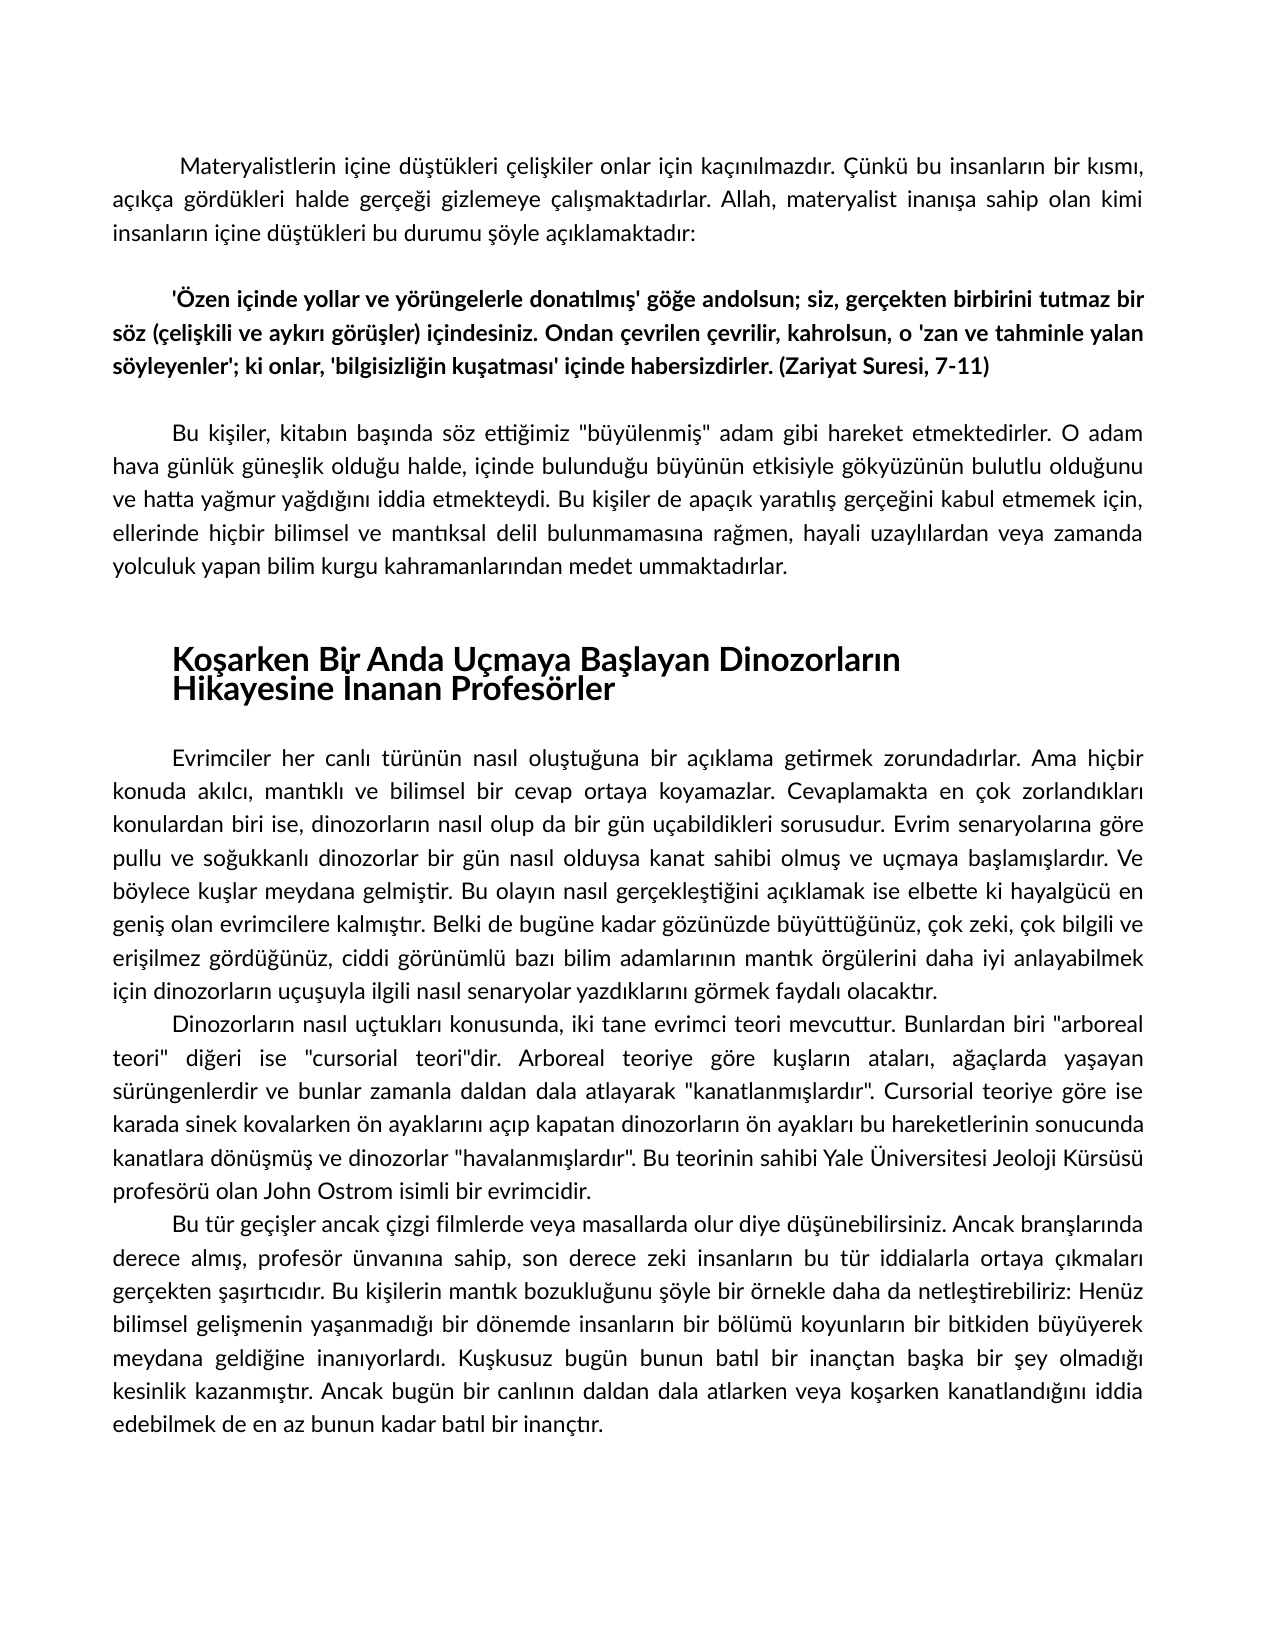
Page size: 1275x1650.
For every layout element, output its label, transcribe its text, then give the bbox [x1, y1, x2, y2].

text Bu tür geçişler ancak çizgi filmlerde veya masallarda olur diye düşünebilirsiniz. Ancak branşlarında derece almış, profesör ünvanına sahip, son derece zeki insanların bu tür iddialarla ortaya çıkmaları gerçekten şaşırtıcıdır. Bu kişilerin mantık bozukluğunu şöyle bir örnekle daha da netleştirebiliriz: Henüz bilimsel gelişmenin yaşanmadığı bir dönemde insanların bir bölümü koyunların bir bitkiden büyüyerek meydana geldiğine inanıyorlardı. Kuşkusuz bugün bunun batıl bir inançtan başka bir şey olmadığı kesinlik kazanmıştır. Ancak bugün bir canlının daldan dala atlarken veya koşarken kanatlandığını iddia edebilmek de en az bunun kadar batıl bir inançtır. [112, 1206, 1145, 1439]
text Bu kişiler, kitabın başında söz ettiğimiz "büyülenmiş" adam gibi hareket etmektedirler. O adam hava günlük güneşlik olduğu halde, içinde bulunduğu büyünün etkisiyle gökyüzünün bulutlu olduğunu ve hatta yağmur yağdığını iddia etmekteydi. Bu kişiler de apaçık yaratılış gerçeğini kabul etmemek için, ellerinde hiçbir bilimsel ve mantıksal delil bulunmamasına rağmen, hayali uzaylılardan veya zamanda yolculuk yapan bilim kurgu kahramanlarından medet ummaktadırlar. [112, 414, 1145, 581]
text Materyalistlerin içine düştükleri çelişkiler onlar için kaçınılmazdır. Çünkü bu insanların bir kısmı, açıkça gördükleri halde gerçeği gizlemeye çalışmaktadırlar. Allah, materyalist inanışa sahip olan kimi insanların içine düştükleri bu durumu şöyle açıklamaktadır: [112, 148, 1145, 248]
text Evrimciler her canlı türünün nasıl oluştuğuna bir açıklama getirmek zorundadırlar. Ama hiçbir konuda akılcı, mantıklı ve bilimsel bir cevap ortaya koyamazlar. Cevaplamakta en çok zorlandıkları konulardan biri ise, dinozorların nasıl olup da bir gün uçabildikleri sorusudur. Evrim senaryolarına göre pullu ve soğukkanlı dinozorlar bir gün nasıl olduysa kanat sahibi olmuş ve uçmaya başlamışlardır. Ve böylece kuşlar meydana gelmiştir. Bu olayın nasıl gerçekleştiğini açıklamak ise elbette ki hayalgücü en geniş olan evrimcilere kalmıştır. Belki de bugüne kadar gözünüzde büyüttüğünüz, çok zeki, çok bilgili ve erişilmez gördüğünüz, ciddi görünümlü bazı bilim adamlarının mantık örgülerini daha iyi anlayabilmek için dinozorların uçuşuyla ilgili nasıl senaryolar yazdıklarını görmek faydalı olacaktır. [112, 739, 1145, 1006]
text Dinozorların nasıl uçtukları konusunda, iki tane evrimci teori mevcuttur. Bunlardan biri "arboreal teori" diğeri ise "cursorial teori"dir. Arboreal teoriye göre kuşların ataları, ağaçlarda yaşayan sürüngenlerdir ve bunlar zamanla daldan dala atlayarak "kanatlanmışlardır". Cursorial teoriye göre ise karada sinek kovalarken ön ayaklarını açıp kapatan dinozorların ön ayakları bu hareketlerinin sonucunda kanatlara dönüşmüş ve dinozorlar "havalanmışlardır". Bu teorinin sahibi Yale Üniversitesi Jeoloji Kürsüsü profesörü olan John Ostrom isimli bir evrimcidir. [112, 1006, 1145, 1206]
text 'Özen içinde yollar ve yörüngelerle donatılmış' göğe andolsun; siz, gerçekten birbirini tutmaz bir söz (çelişkili ve aykırı görüşler) içindesiniz. Ondan çevrilen çevrilir, kahrolsun, o 'zan ve tahminle yalan söyleyenler'; ki onlar, 'bilgisizliğin kuşatması' içinde habersizdirler. (Zariyat Suresi, 7-11) [112, 281, 1145, 381]
text Koşarken Bir Anda Uçmaya Başlayan Dinozorların [112, 648, 1145, 677]
text Hikayesine İnanan Profesörler [112, 677, 1145, 706]
